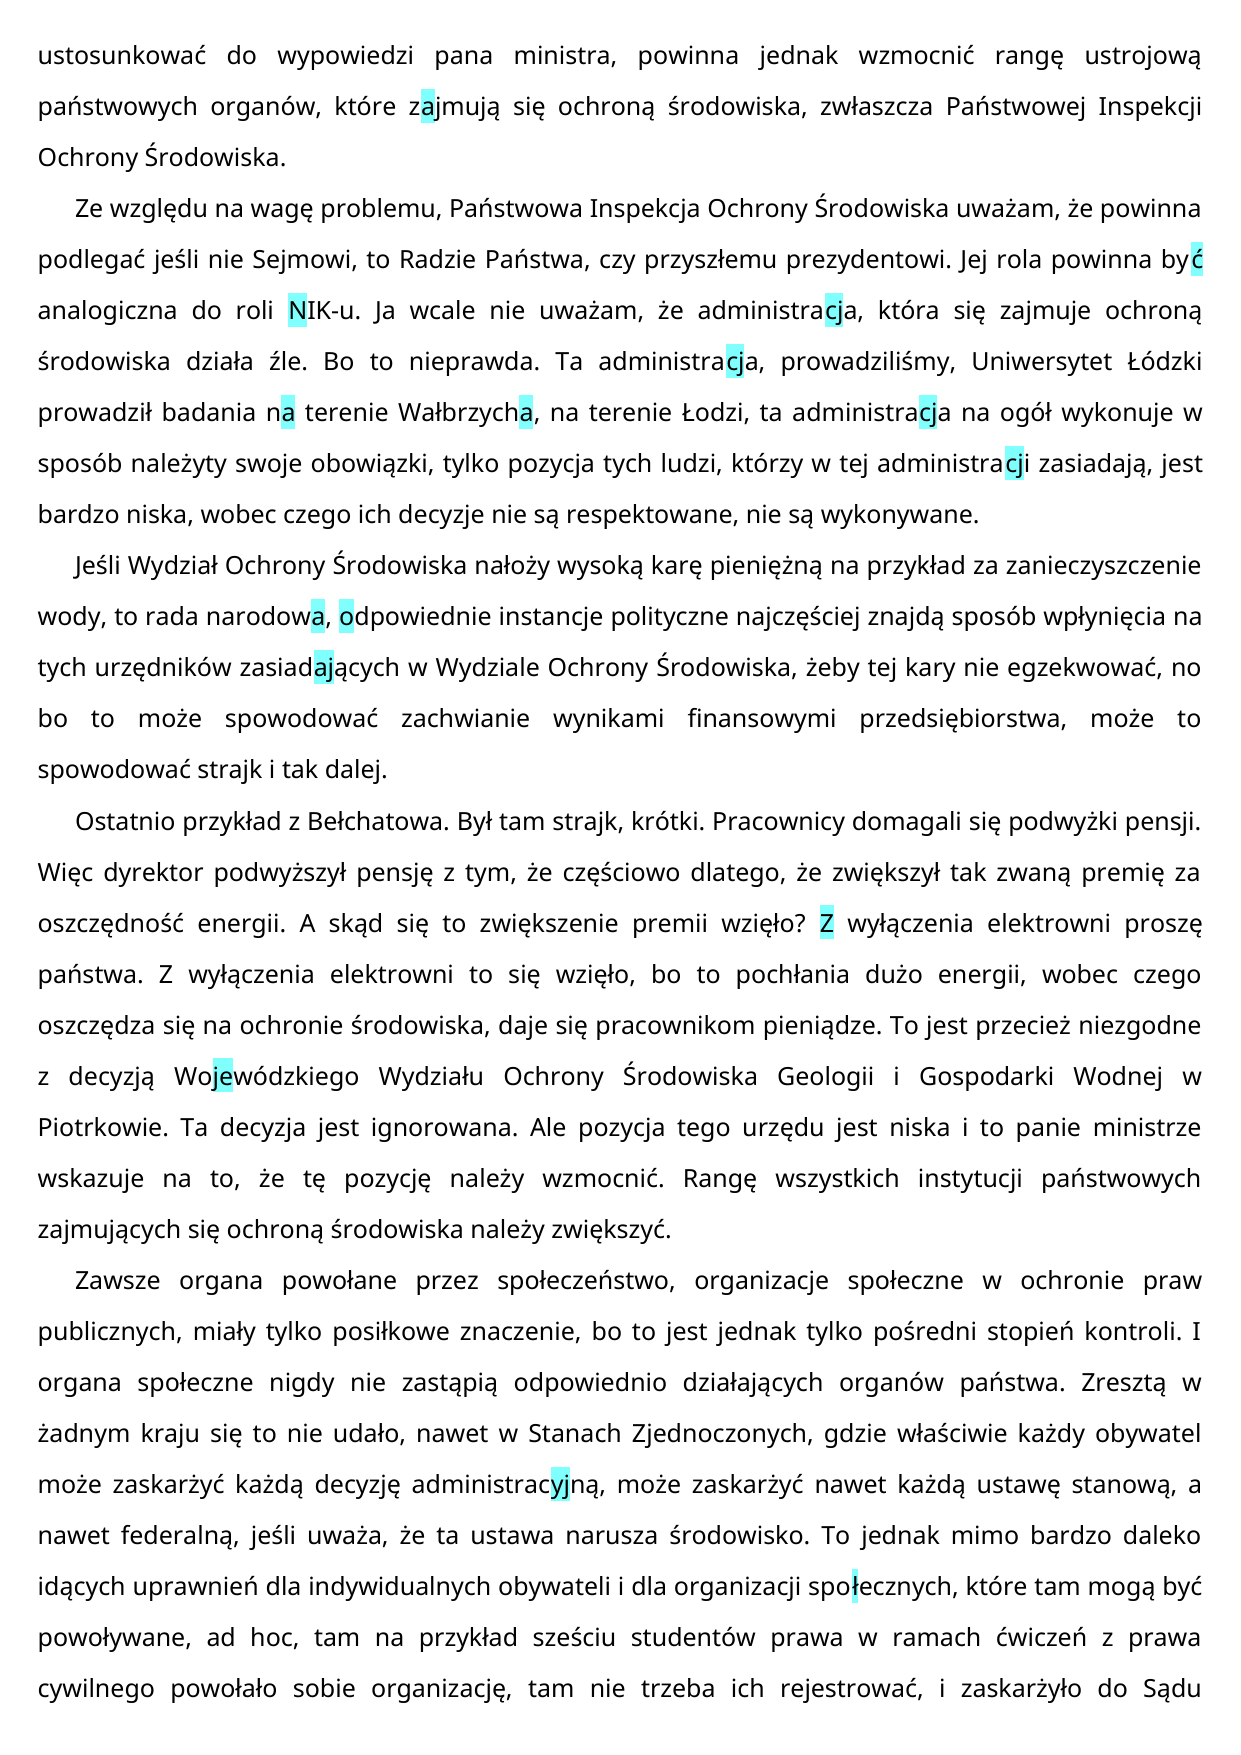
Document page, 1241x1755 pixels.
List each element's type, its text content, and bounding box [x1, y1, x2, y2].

text Ze względu na wagę problemu, Państwowa Inspekcja Ochrony Środowiska uważam, że powinna podlegać jeśli nie Sejmowi, to Radzie Państwa, czy przyszłemu prezydentowi. Jej rola powinna być analogiczna do roli NIK-u. Ja wcale nie uważam, że administracja, która się zajmuje ochroną środowiska działa źle. Bo to nieprawda. Ta administracja, prowadziliśmy, Uniwersytet Łódzki prowadził badania na terenie Wałbrzycha, na terenie Łodzi, ta administracja na ogół wykonuje w sposób należyty swoje obowiązki, tylko pozycja tych ludzi, którzy w tej administracji zasiadają, jest bardzo niska, wobec czego ich decyzje nie są respektowane, nie są wykonywane. [37, 191, 1203, 531]
text Jeśli Wydział Ochrony Środowiska nałoży wysoką karę pieniężną na przykład za zanieczyszczenie wody, to rada narodowa, odpowiednie instancje polityczne najczęściej znajdą sposób wpłynięcia na tych urzędników zasiadających w Wydziale Ochrony Środowiska, żeby tej kary nie egzekwować, no bo to może spowodować zachwianie wynikami finansowymi przedsiębiorstwa, może to spowodować strajk i tak dalej. [37, 548, 1203, 786]
text Zawsze organa powołane przez społeczeństwo, organizacje społeczne w ochronie praw publicznych, miały tylko posiłkowe znaczenie, bo to jest jednak tylko pośredni stopień kontroli. I organa społeczne nigdy nie zastąpią odpowiednio działających organów państwa. Zresztą w żadnym kraju się to nie udało, nawet w Stanach Zjednoczonych, gdzie właściwie każdy obywatel może zaskarżyć każdą decyzję administracyjną, może zaskarżyć nawet każdą ustawę stanową, a nawet federalną, jeśli uważa, że ta ustawa narusza środowisko. To jednak mimo bardzo daleko idących uprawnień dla indywidualnych obywateli i dla organizacji społecznych, które tam mogą być powoływane, ad hoc, tam na przykład sześciu studentów prawa w ramach ćwiczeń z prawa cywilnego powołało sobie organizację, tam nie trzeba ich rejestrować, i zaskarżyło do Sądu [37, 1262, 1203, 1705]
text ustosunkować do wypowiedzi pana ministra, powinna jednak wzmocnić rangę ustrojową państwowych organów, które zajmują się ochroną środowiska, zwłaszcza Państwowej Inspekcji Ochrony Środowiska. [37, 37, 1203, 174]
text Ostatnio przykład z Bełchatowa. Był tam strajk, krótki. Pracownicy domagali się podwyżki pensji. Więc dyrektor podwyższył pensję z tym, że częściowo dlatego, że zwiększył tak zwaną premię za oszczędność energii. A skąd się to zwiększenie premii wzięło? Z wyłączenia elektrowni proszę państwa. Z wyłączenia elektrowni to się wzięło, bo to pochłania dużo energii, wobec czego oszczędza się na ochronie środowiska, daje się pracownikom pieniądze. To jest przecież niezgodne z decyzją Wojewódzkiego Wydziału Ochrony Środowiska Geologii i Gospodarki Wodnej w Piotrkowie. Ta decyzja jest ignorowana. Ale pozycja tego urzędu jest niska i to panie ministrze wskazuje na to, że tę pozycję należy wzmocnić. Rangę wszystkich instytucji państwowych zajmujących się ochroną środowiska należy zwiększyć. [37, 803, 1203, 1246]
